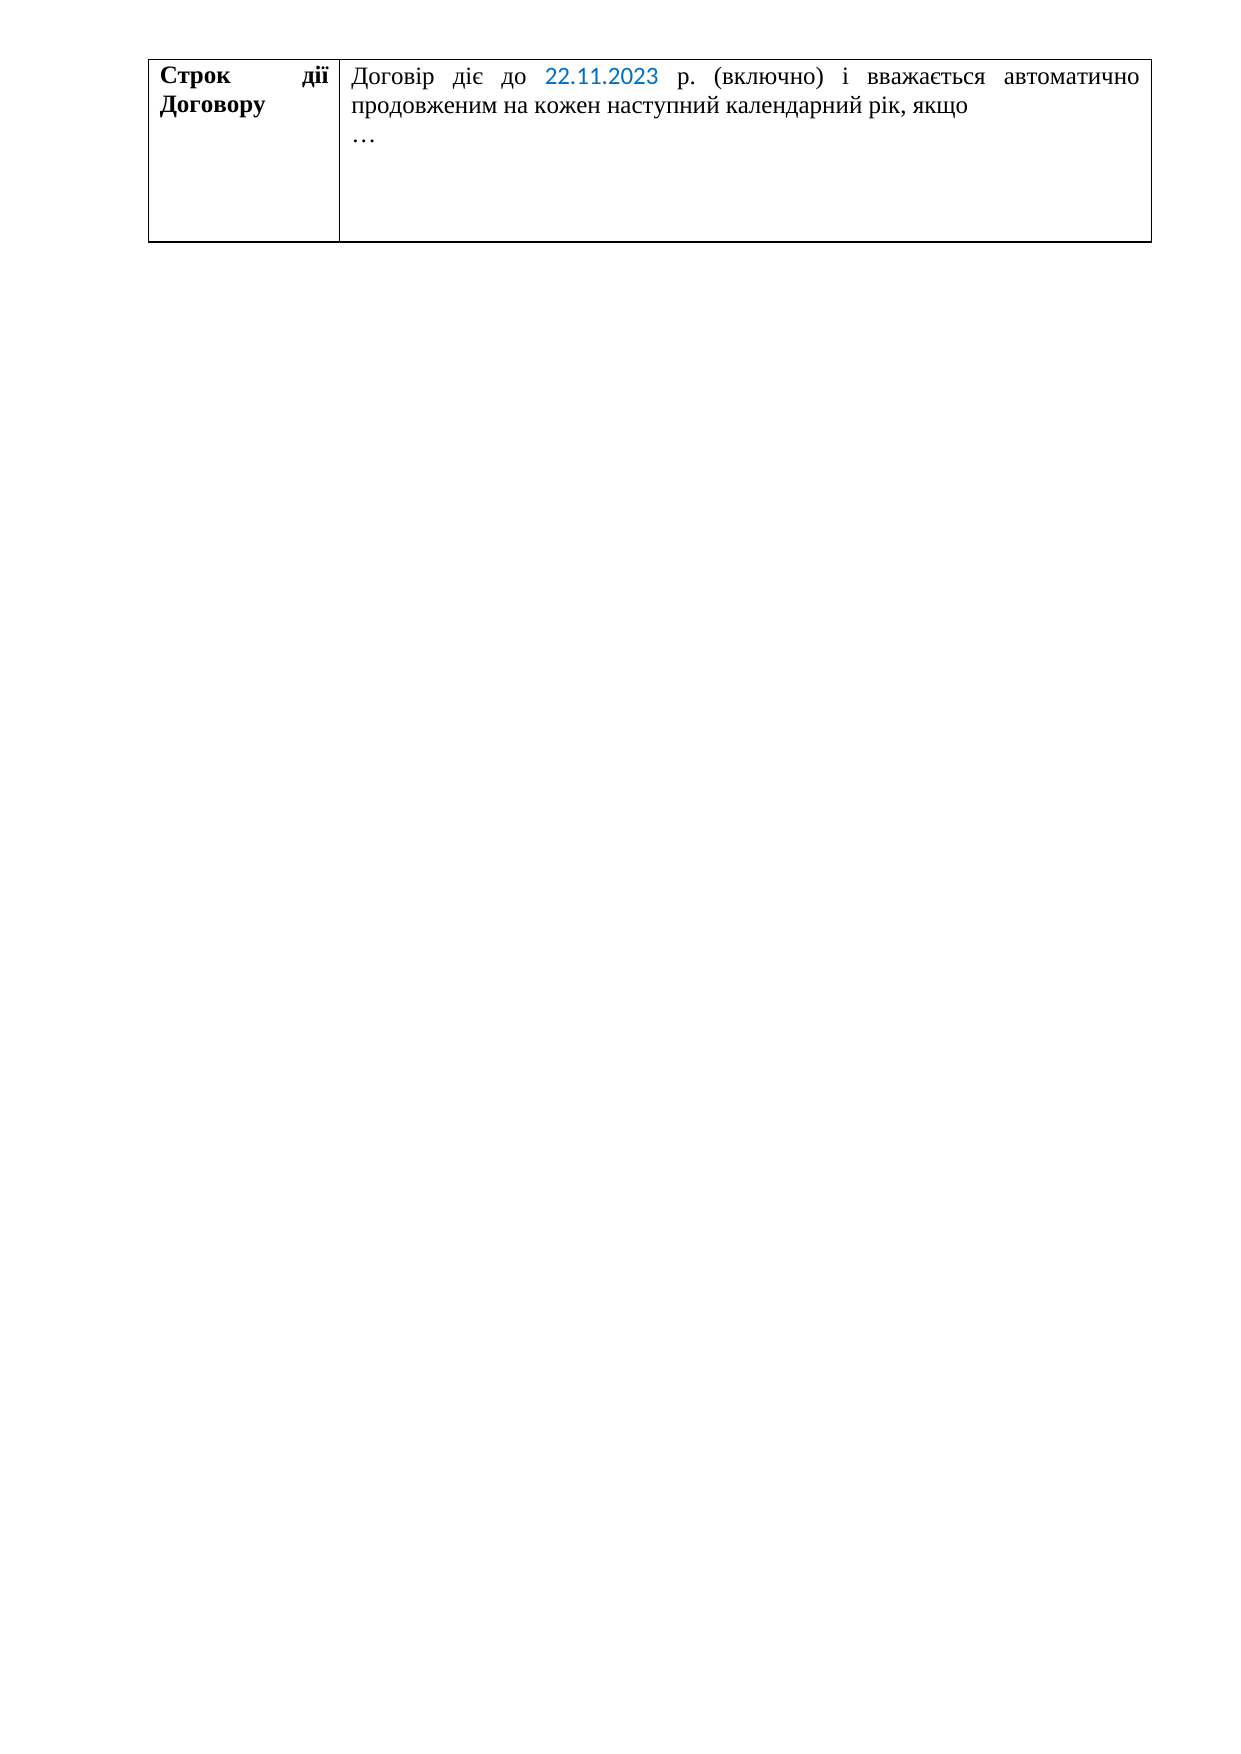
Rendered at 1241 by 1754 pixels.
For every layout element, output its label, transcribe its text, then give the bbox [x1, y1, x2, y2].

table_cell Строк дії Договору [149, 60, 339, 241]
table_cell Договір діє до 22.11.2023 р. (включно) і вважається автоматично продовженим на кожен наступний календарний рік, якщо … [340, 60, 1151, 241]
